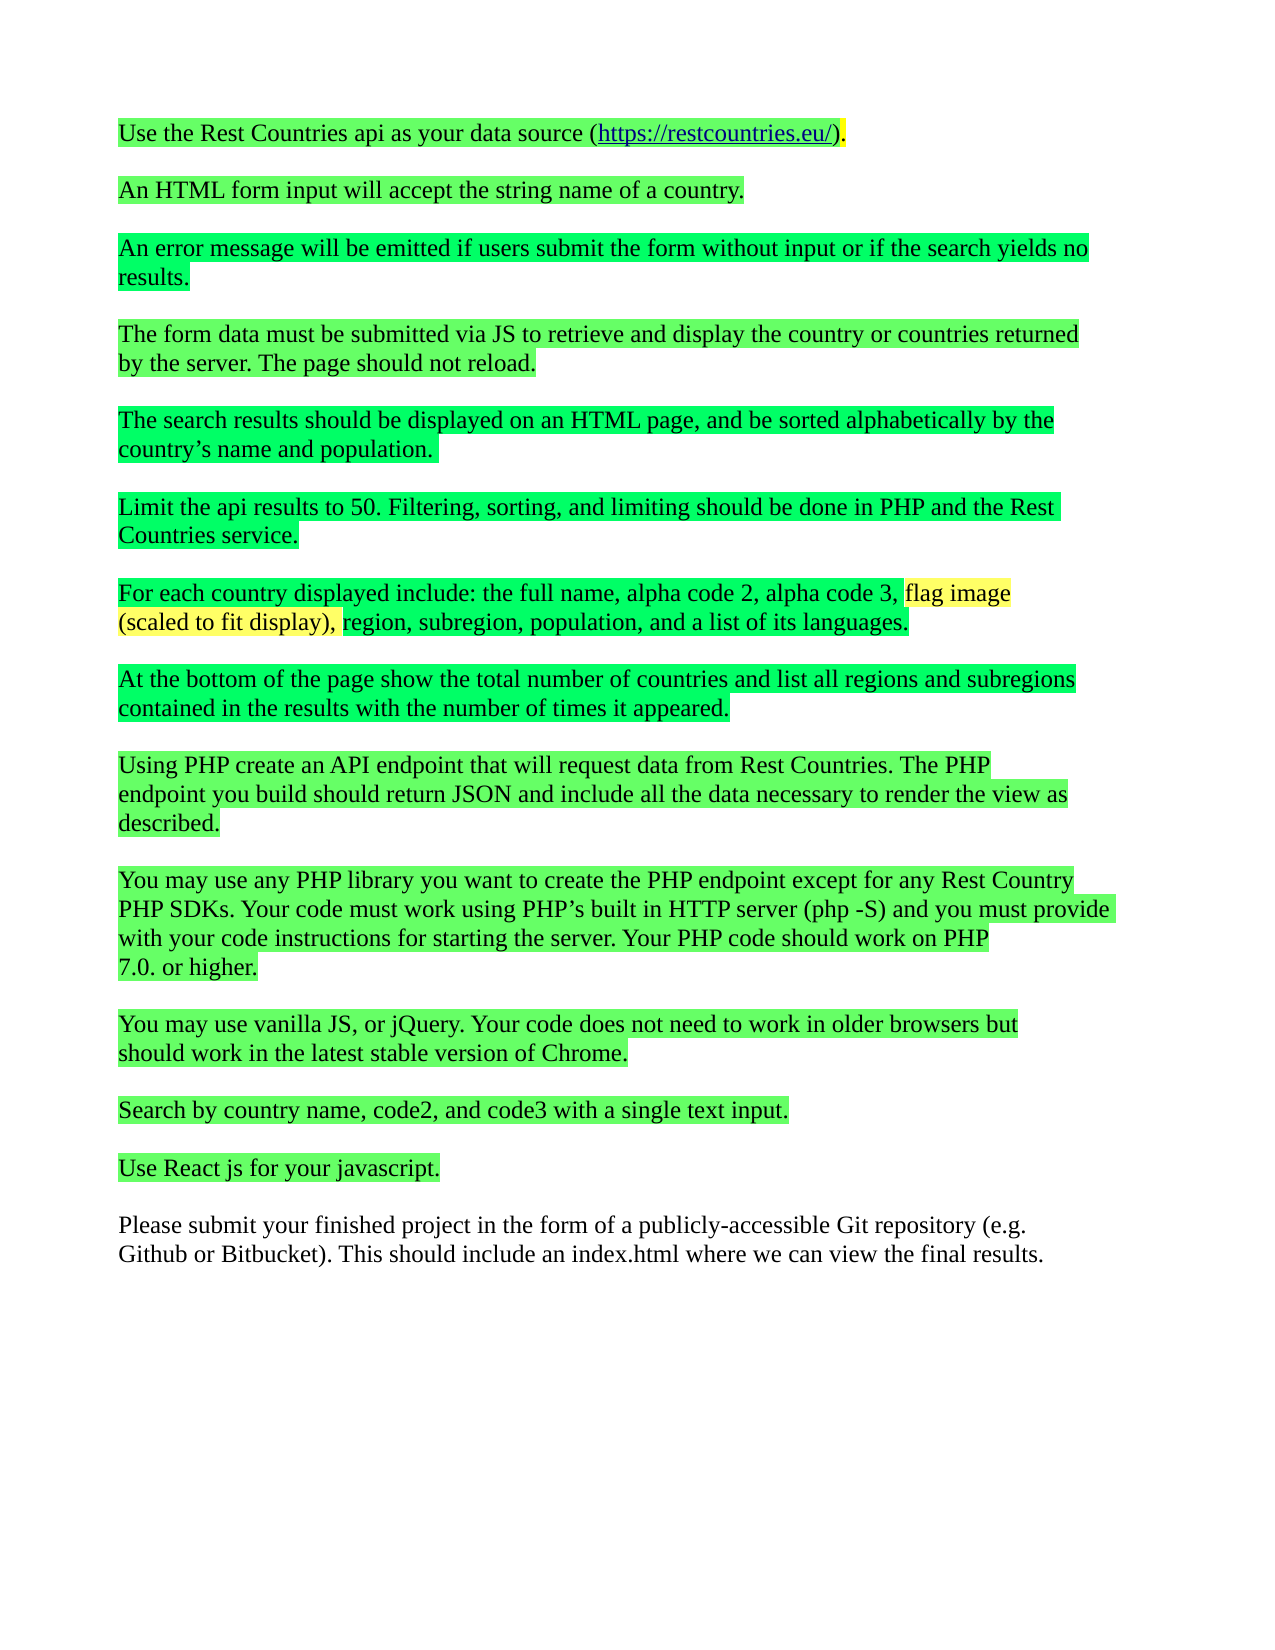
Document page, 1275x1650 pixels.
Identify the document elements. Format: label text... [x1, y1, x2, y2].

text Using PHP create an API endpoint that will request data from Rest Countries. The PHP [118, 751, 1157, 779]
text PHP SDKs. Your code must work using PHP’s built in HTTP server (php -S) and you must provide with your code instructions for starting the server. Your PHP code should work on PHP [118, 894, 1157, 952]
text results. [118, 262, 1157, 291]
text Limit the api results to 50. Filtering, sorting, and limiting should be done in PHP and the Rest Countries service. [118, 492, 1157, 549]
text Use React js for your javascript. [118, 1153, 1157, 1182]
text by the server. The page should not reload. [118, 348, 1157, 377]
text described. [118, 808, 1157, 837]
text Please submit your finished project in the form of a publicly-accessible Git repository (e.g. [118, 1211, 1157, 1239]
text (scaled to fit display), region, subregion, population, and a list of its languages. [118, 607, 1157, 636]
text Use the Rest Countries api as your data source (https://restcountries.eu/). [118, 118, 1157, 147]
text Search by country name, code2, and code3 with a single text input. [118, 1096, 1157, 1124]
text should work in the latest stable version of Chrome. [118, 1038, 1157, 1067]
text An error message will be emitted if users submit the form without input or if the search yields no [118, 233, 1157, 262]
text 7.0. or higher. [118, 952, 1157, 981]
text At the bottom of the page show the total number of countries and list all regions and subregions [118, 664, 1157, 693]
text country’s name and population. [118, 434, 1157, 463]
text You may use any PHP library you want to create the PHP endpoint except for any Rest Country [118, 866, 1157, 894]
text An HTML form input will accept the string name of a country. [118, 176, 1157, 204]
text The form data must be submitted via JS to retrieve and display the country or countries returned [118, 319, 1157, 348]
text Github or Bitbucket). This should include an index.html where we can view the final results. [118, 1239, 1157, 1268]
text The search results should be displayed on an HTML page, and be sorted alphabetically by the [118, 406, 1157, 434]
text You may use vanilla JS, or jQuery. Your code does not need to work in older browsers but [118, 1009, 1157, 1038]
text endpoint you build should return JSON and include all the data necessary to render the view as [118, 779, 1157, 808]
text contained in the results with the number of times it appeared. [118, 693, 1157, 722]
text For each country displayed include: the full name, alpha code 2, alpha code 3, flag image [118, 578, 1157, 607]
